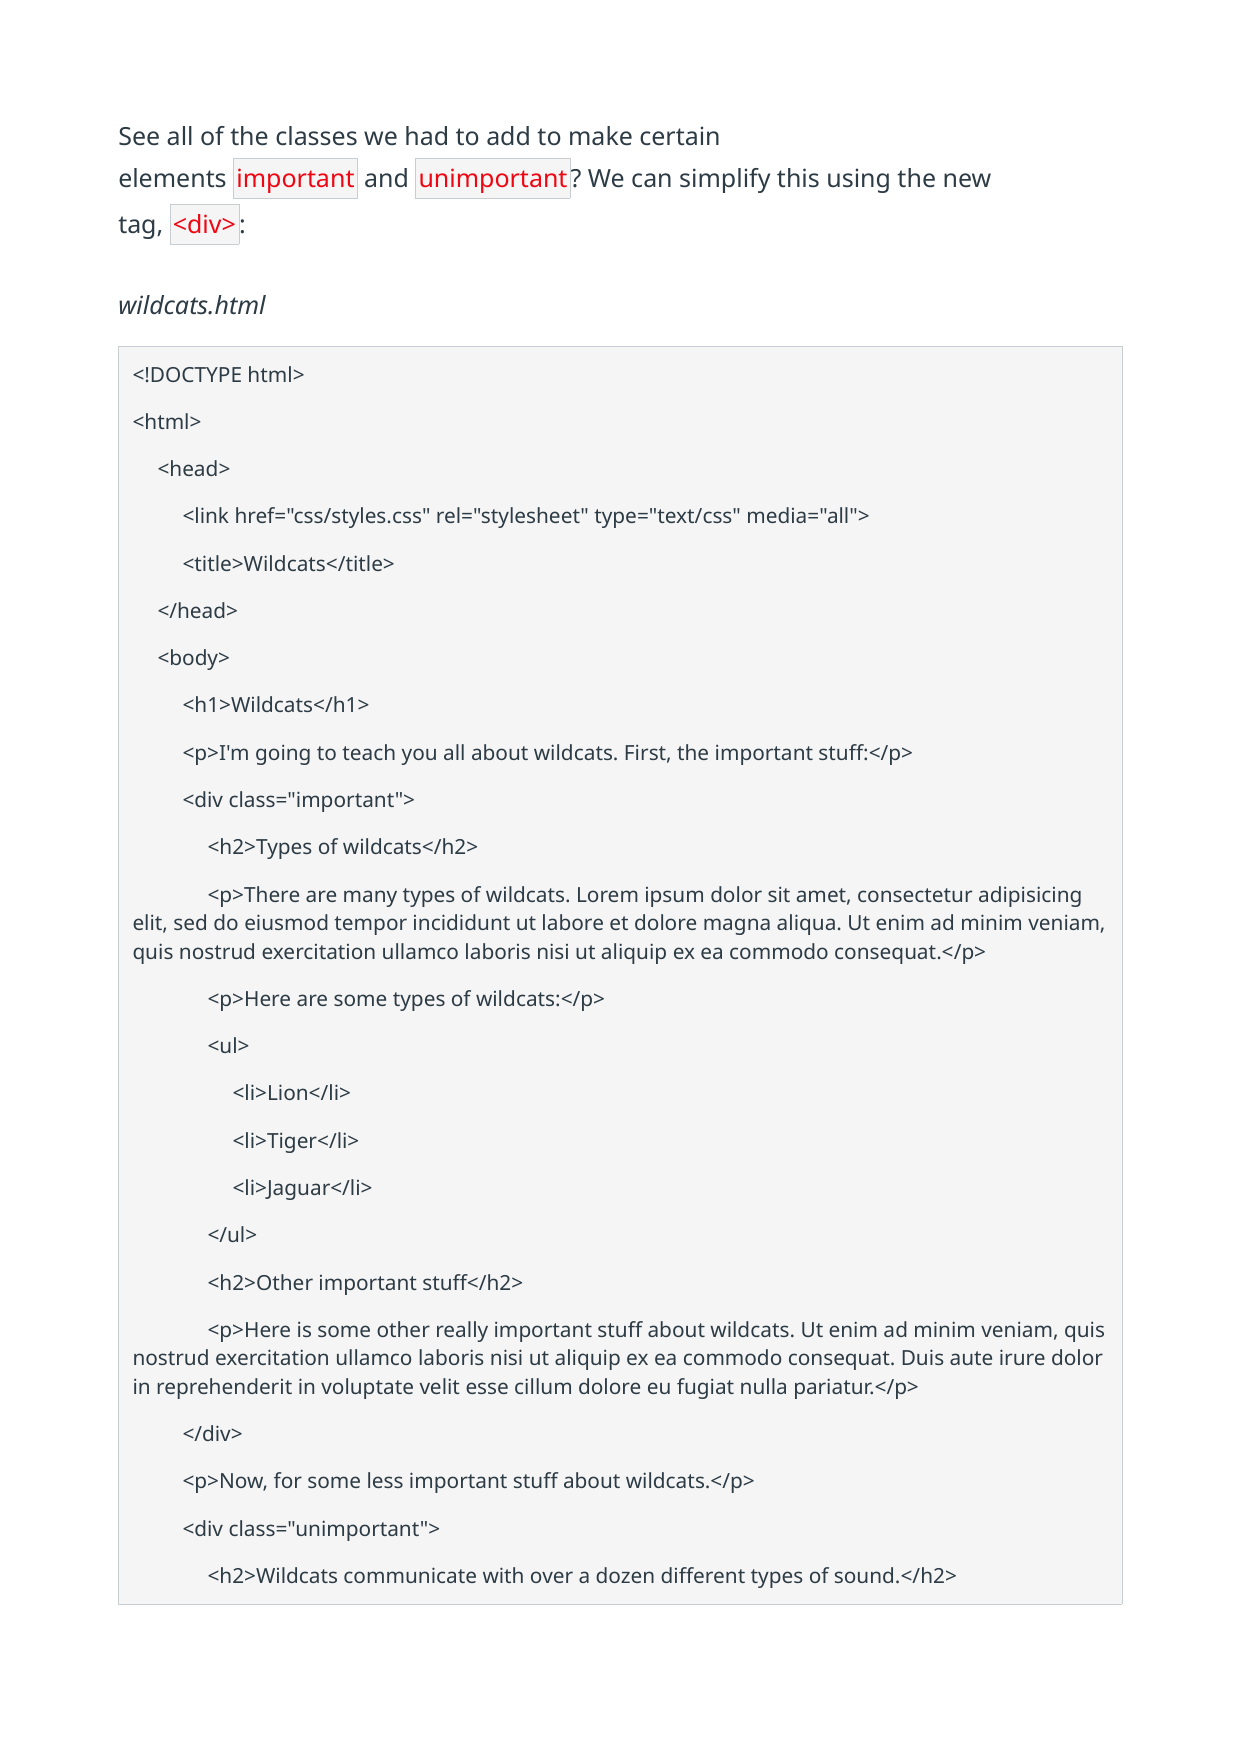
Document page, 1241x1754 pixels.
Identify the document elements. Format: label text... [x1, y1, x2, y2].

text <li>Tiger</li> [119, 1112, 1122, 1154]
text <h2>Types of wildcats</h2> [119, 818, 1122, 861]
text <h2>Other important stuff</h2> [119, 1253, 1122, 1296]
text <p>There are many types of wildcats. Lorem ipsum dolor sit amet, consectetur adipisicing elit, sed do eiusmod tempor incididunt ut labore et dolore magna aliqua. Ut enim ad minim veniam, quis nostrud exercitation ullamco laboris nisi ut aliquip ex ea commodo consequat.</p> [119, 866, 1122, 965]
text <div class="important"> [119, 771, 1122, 814]
text <!DOCTYPE html> [119, 347, 1122, 388]
text <ul> [119, 1017, 1122, 1060]
text <html> [119, 393, 1122, 435]
text See all of the classes we had to add to make certain elements important and unimportant? We can simplify this using the new tag, <div>: [118, 118, 1122, 244]
text <h1>Wildcats</h1> [119, 676, 1122, 719]
text <body> [119, 629, 1122, 672]
text <p>Here is some other really important stuff about wildcats. Ut enim ad minim veniam, quis nostrud exercitation ullamco laboris nisi ut aliquip ex ea commodo consequat. Duis aute irure dolor in reprehenderit in voluptate velit esse cillum dolore eu fugiat nulla pariatur.</p> [119, 1301, 1122, 1400]
text <p>I'm going to teach you all about wildcats. First, the important stuff:</p> [119, 724, 1122, 766]
text <div class="unimportant"> [119, 1499, 1122, 1542]
text <link href="css/styles.css" rel="stylesheet" type="text/css" media="all"> [119, 487, 1122, 530]
text <li>Lion</li> [119, 1064, 1122, 1107]
text </head> [119, 582, 1122, 624]
text <h2>Wildcats communicate with over a dozen different types of sound.</h2> [119, 1547, 1122, 1604]
text wildcats.html [118, 288, 1122, 322]
text <li>Jaguar</li> [119, 1159, 1122, 1202]
text </div> [119, 1405, 1122, 1448]
text <title>Wildcats</title> [119, 534, 1122, 577]
text <head> [119, 440, 1122, 483]
text </ul> [119, 1206, 1122, 1249]
text <p>Here are some types of wildcats:</p> [119, 970, 1122, 1012]
text <p>Now, for some less important stuff about wildcats.</p> [119, 1452, 1122, 1495]
